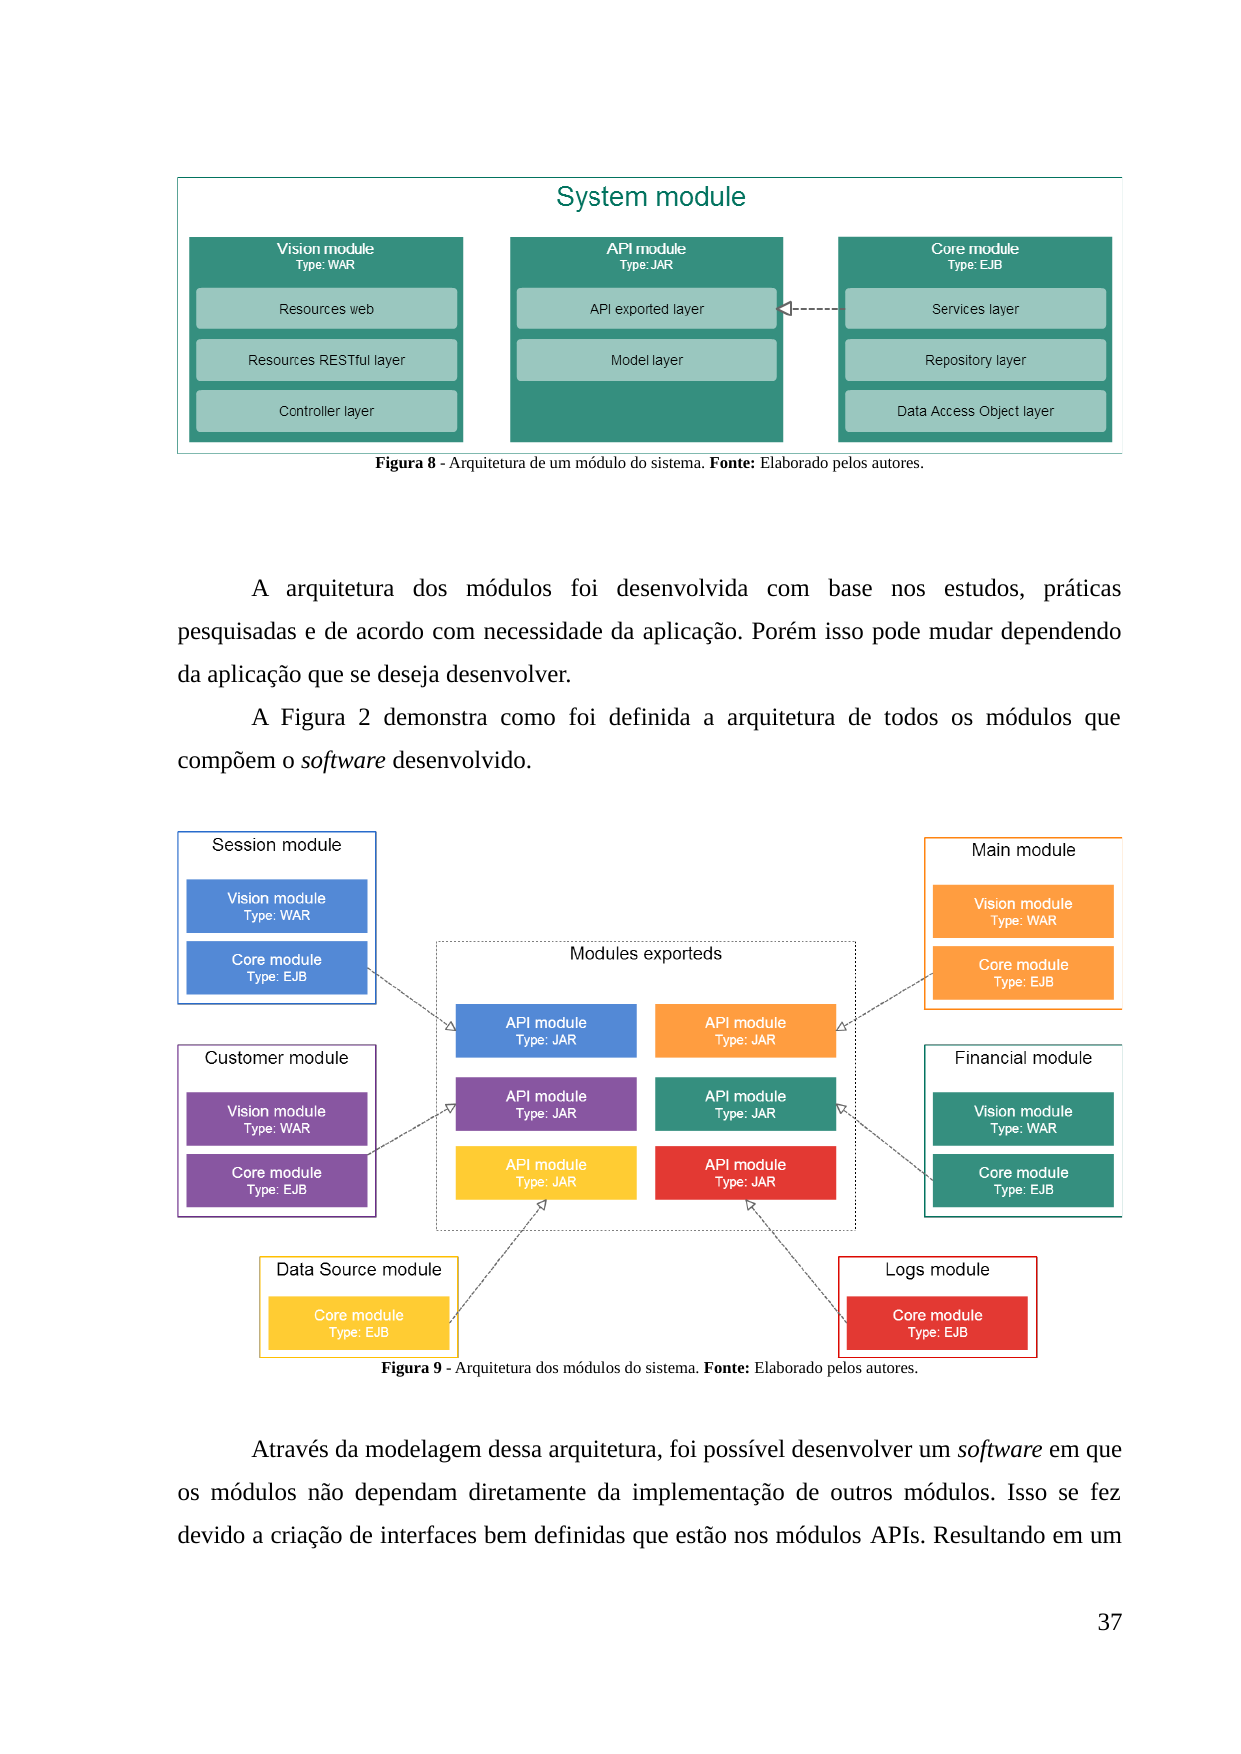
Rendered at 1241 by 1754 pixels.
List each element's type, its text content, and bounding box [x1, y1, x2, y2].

picture [177, 831, 1123, 1358]
text Através da modelagem dessa arquitetura, foi possível desenvolver um software em que os módulos não dependam diretamente da implementação de outros módulos. Isso se fez devido a criação de interfaces bem definidas que estão nos módulos APIs. Resultando em um [177, 1434, 1122, 1549]
picture [177, 177, 1123, 454]
text A arquitetura dos módulos foi desenvolvida com base nos estudos, práticas pesquisadas e de acordo com necessidade da aplicação. Porém isso pode mudar dependendo da aplicação que se deseja desenvolver. [177, 573, 1122, 688]
text A Figura 2 demonstra como foi definida a arquitetura de todos os módulos que compõem o software desenvolvido. [177, 702, 1122, 774]
text Figura 8 - Arquitetura de um módulo do sistema. Fonte: Elaborado pelos autores. [177, 454, 1122, 472]
text Figura 9 - Arquitetura dos módulos do sistema. Fonte: Elaborado pelos autores. [177, 1358, 1122, 1377]
